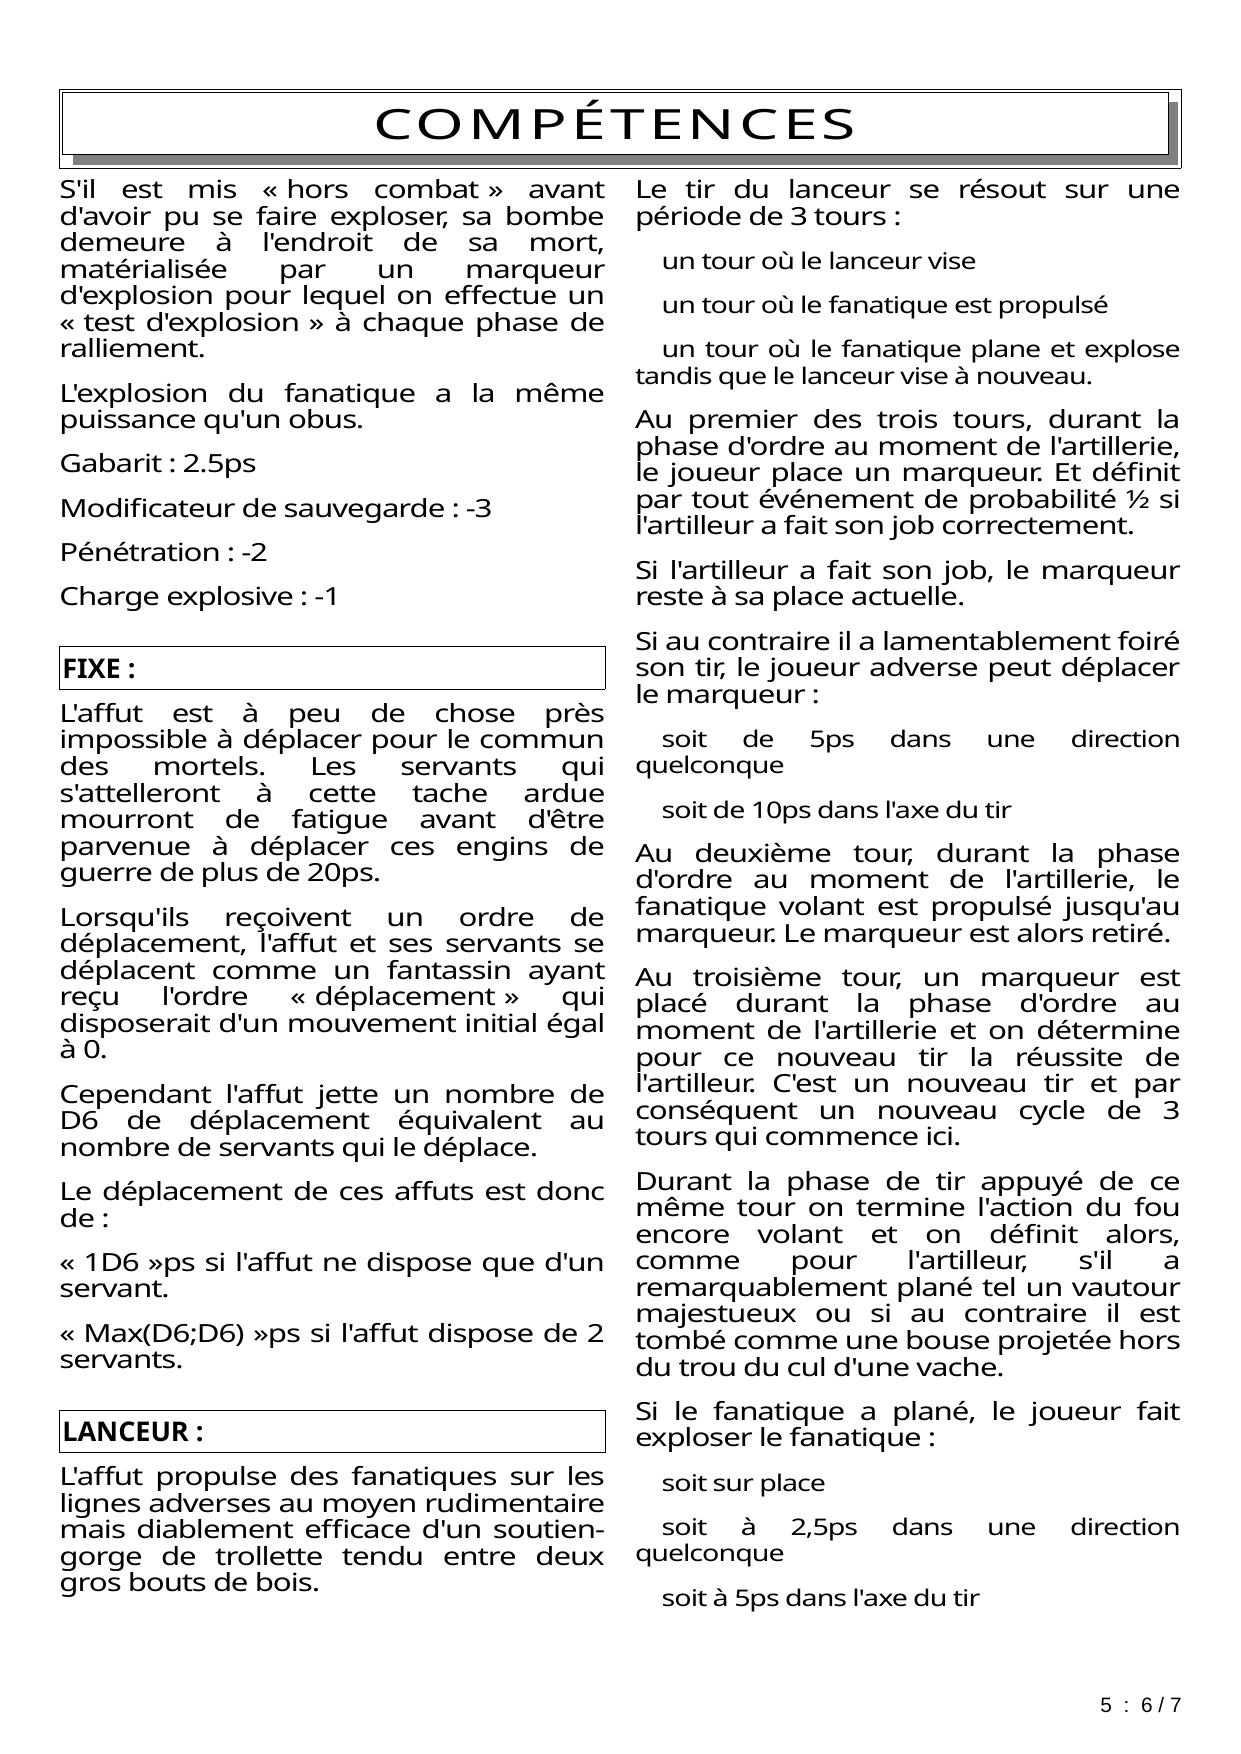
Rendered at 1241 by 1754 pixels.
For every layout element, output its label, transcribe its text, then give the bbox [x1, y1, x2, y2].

text L'affut propulse des fanatiques sur les lignes adverses au moyen rudimentaire mais diablement efficace d'un soutien-gorge de trollette tendu entre deux gros bouts de bois. [59, 1464, 605, 1597]
text Pénétration : -2 [59, 540, 605, 567]
text soit à 5ps dans l'axe du tir [635, 1585, 1181, 1611]
text Si au contraire il a lamentablement foiré son tir, le joueur adverse peut déplacer le marqueur : [635, 629, 1181, 708]
text « 1D6 »ps si l'affut ne dispose que d'un servant. [59, 1250, 605, 1303]
text « Max(D6;D6) »ps si l'affut dispose de 2 servants. [59, 1321, 605, 1374]
text S'il est mis « hors combat » avant d'avoir pu se faire exploser, sa bombe demeure à l'endroit de sa mort, matérialisée par un marqueur d'explosion pour lequel on effectue un « test d'explosion » à chaque phase de ralliement. [59, 177, 605, 363]
text Au deuxième tour, durant la phase d'ordre au moment de l'artillerie, le fanatique volant est propulsé jusqu'au marqueur. Le marqueur est alors retiré. [635, 841, 1181, 947]
text Le tir du lanceur se résout sur une période de 3 tours : [635, 177, 1181, 230]
text L'explosion du fanatique a la même puissance qu'un obus. [59, 381, 605, 434]
text L'affut est à peu de chose près impossible à déplacer pour le commun des mortels. Les servants qui s'attelleront à cette tache ardue mourront de fatigue avant d'être parvenue à déplacer ces engins de guerre de plus de 20ps. [59, 701, 605, 887]
text Au troisième tour, un marqueur est placé durant la phase d'ordre au moment de l'artillerie et on détermine pour ce nouveau tir la réussite de l'artilleur. C'est un nouveau tir et par conséquent un nouveau cycle de 3 tours qui commence ici. [635, 965, 1181, 1151]
text Modificateur de sauvegarde : -3 [59, 496, 605, 522]
text soit de 10ps dans l'axe du tir [635, 797, 1181, 823]
text Au premier des trois tours, durant la phase d'ordre au moment de l'artillerie, le joueur place un marqueur. Et définit par tout événement de probabilité ½ si l'artilleur a fait son job correctement. [635, 407, 1181, 540]
text Cependant l'affut jette un nombre de D6 de déplacement équivalent au nombre de servants qui le déplace. [59, 1082, 605, 1162]
text Durant la phase de tir appuyé de ce même tour on termine l'action du fou encore volant et on définit alors, comme pour l'artilleur, s'il a remarquablement plané tel un vautour majestueux ou si au contraire il est tombé comme une bouse projetée hors du trou du cul d'une vache. [635, 1169, 1181, 1381]
title Lanceur : [60, 1411, 605, 1452]
text Le déplacement de ces affuts est donc de : [59, 1179, 605, 1232]
text un tour où le fanatique plane et explose tandis que le lanceur vise à nouveau. [635, 336, 1181, 389]
text soit de 5ps dans une direction quelconque [635, 726, 1181, 779]
text Lorsqu'ils reçoivent un ordre de déplacement, l'affut et ses servants se déplacent comme un fantassin ayant reçu l'ordre « déplacement » qui disposerait d'un mouvement initial égal à 0. [59, 905, 605, 1064]
text soit sur place [635, 1470, 1181, 1496]
text Si l'artilleur a fait son job, le marqueur reste à sa place actuelle. [635, 558, 1181, 611]
text un tour où le fanatique est propulsé [635, 292, 1181, 319]
title Fixe : [60, 647, 605, 689]
text Gabarit : 2.5ps [59, 452, 605, 478]
text Si le fanatique a plané, le joueur fait exploser le fanatique : [635, 1399, 1181, 1452]
text Charge explosive : -1 [59, 584, 605, 611]
text soit à 2,5ps dans une direction quelconque [635, 1514, 1181, 1567]
text un tour où le lanceur vise [635, 248, 1181, 274]
